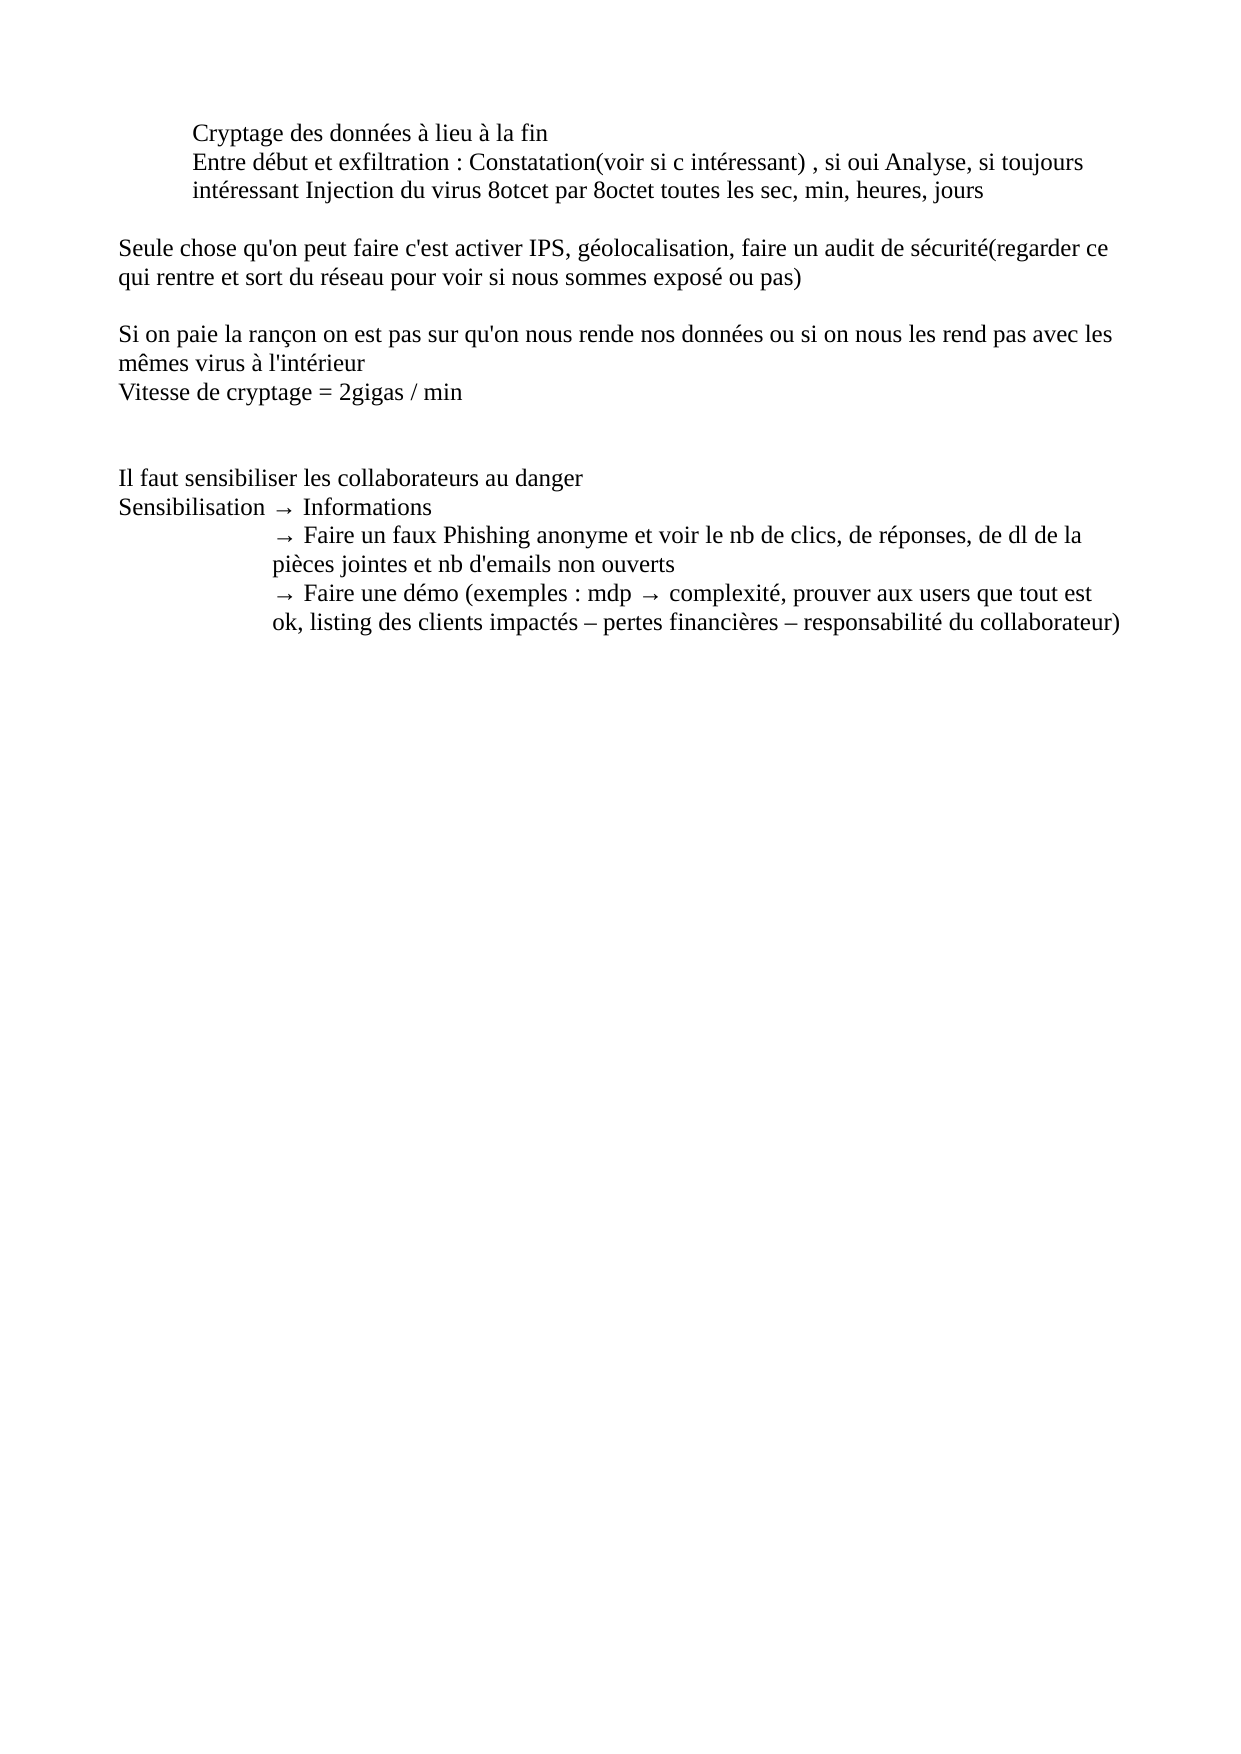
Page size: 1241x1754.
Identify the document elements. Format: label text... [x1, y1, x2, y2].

text Cryptage des données à lieu à la fin [118, 118, 1122, 147]
text → Faire un faux Phishing anonyme et voir le nb de clics, de réponses, de dl de la pièces jointes et nb d'emails non ouverts [118, 521, 1122, 578]
text Vitesse de cryptage = 2gigas / min [118, 377, 1122, 406]
text Sensibilisation → Informations [118, 492, 1122, 521]
text → Faire une démo (exemples : mdp → complexité, prouver aux users que tout est ok, listing des clients impactés – pertes financières – responsabilité du collaborateur) [118, 578, 1122, 636]
text Entre début et exfiltration : Constatation(voir si c intéressant) , si oui Analyse, si toujours intéressant Injection du virus 8otcet par 8octet toutes les sec, min, heures, jours [118, 147, 1122, 204]
text Si on paie la rançon on est pas sur qu'on nous rende nos données ou si on nous les rend pas avec les mêmes virus à l'intérieur [118, 319, 1122, 377]
text Seule chose qu'on peut faire c'est activer IPS, géolocalisation, faire un audit de sécurité(regarder ce qui rentre et sort du réseau pour voir si nous sommes exposé ou pas) [118, 233, 1122, 291]
text Il faut sensibiliser les collaborateurs au danger [118, 463, 1122, 492]
